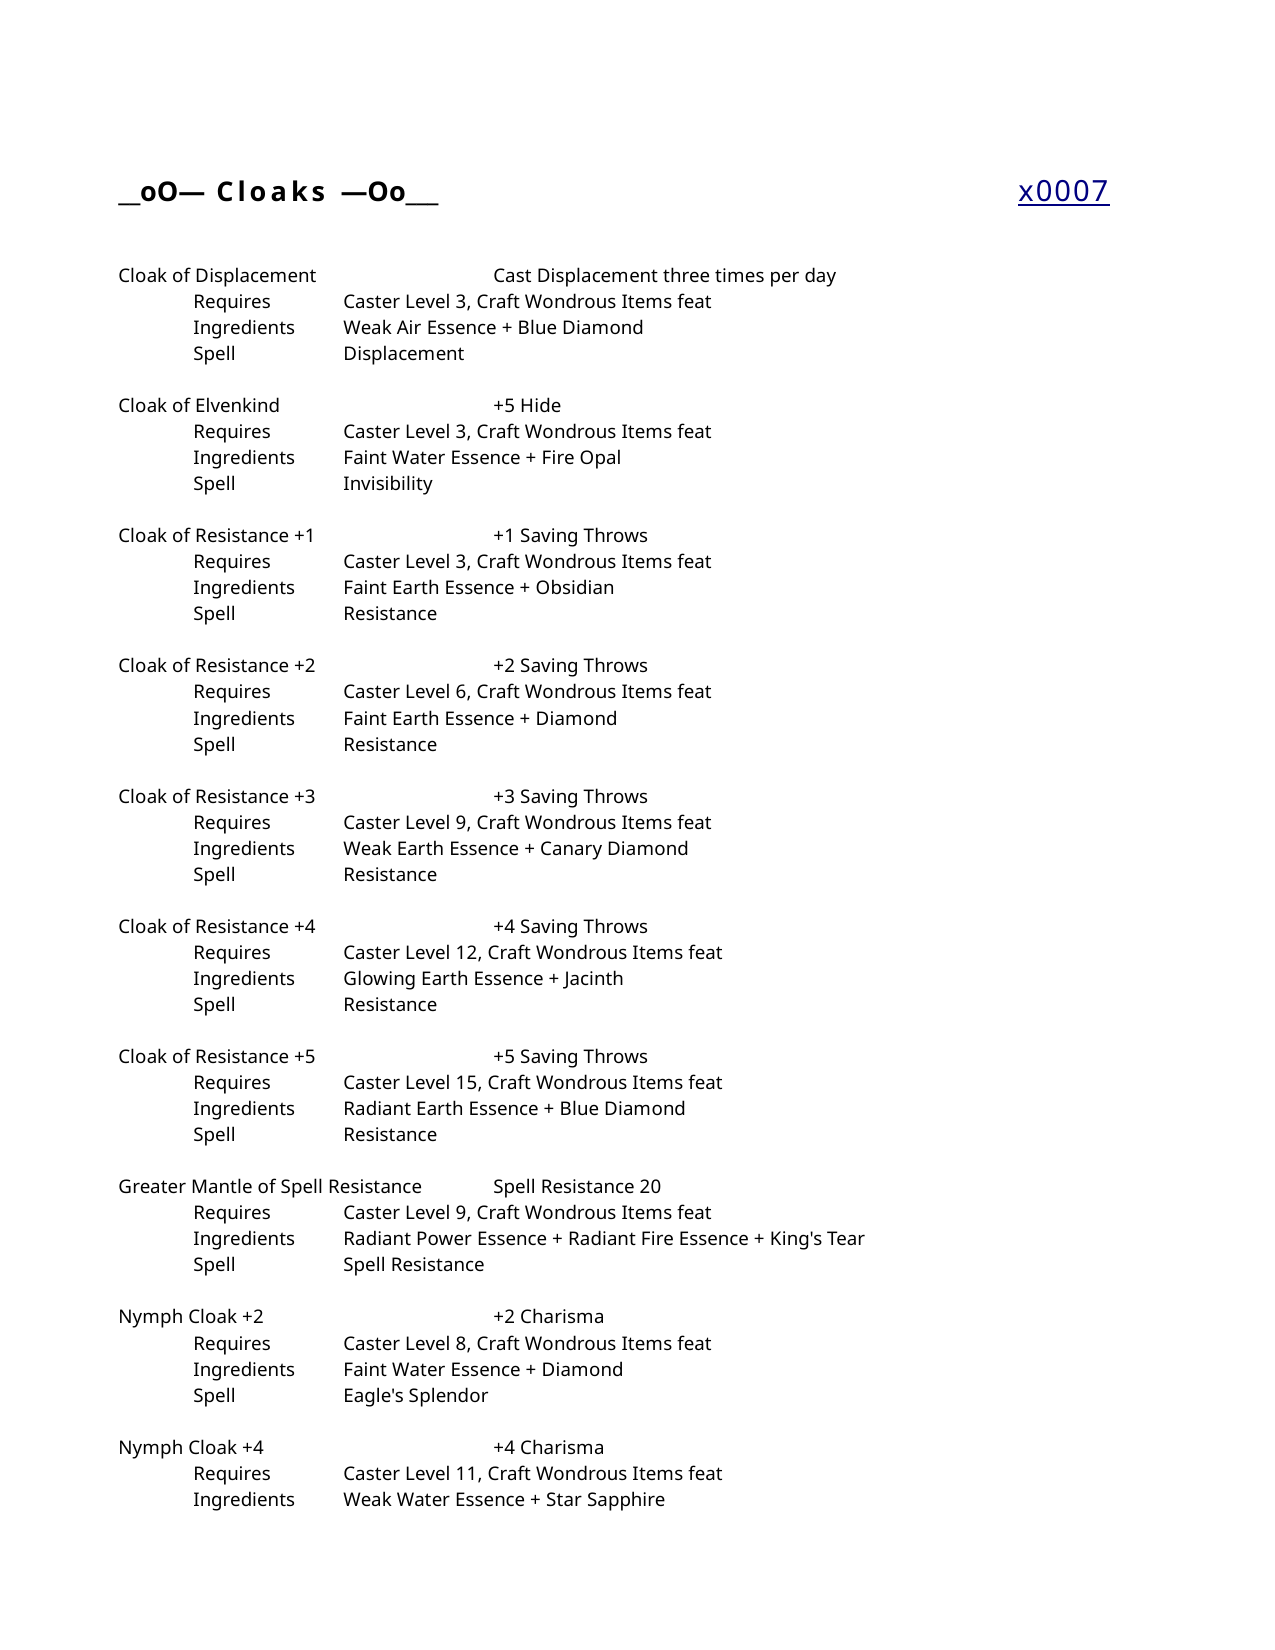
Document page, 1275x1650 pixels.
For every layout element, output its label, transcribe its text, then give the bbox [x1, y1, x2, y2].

text Requires Caster Level 8, Craft Wondrous Items feat [118, 1329, 1157, 1356]
text Nymph Cloak +4 +4 Charisma [118, 1434, 1157, 1460]
text Requires Caster Level 15, Craft Wondrous Items feat [118, 1069, 1157, 1095]
text Ingredients Radiant Power Essence + Radiant Fire Essence + King's Tear [118, 1225, 1157, 1251]
text Ingredients Faint Water Essence + Diamond [118, 1356, 1157, 1382]
text Cloak of Resistance +5 +5 Saving Throws [118, 1043, 1157, 1069]
text Ingredients Glowing Earth Essence + Jacinth [118, 965, 1157, 991]
text Ingredients Weak Air Essence + Blue Diamond [118, 314, 1157, 340]
text Ingredients Weak Water Essence + Star Sapphire [118, 1486, 1157, 1512]
text Spell Invisibility [118, 470, 1157, 496]
text Ingredients Faint Earth Essence + Diamond [118, 704, 1157, 731]
text Cloak of Elvenkind +5 Hide [118, 392, 1157, 418]
text Spell Resistance [118, 600, 1157, 626]
text Requires Caster Level 3, Craft Wondrous Items feat [118, 418, 1157, 444]
text Ingredients Faint Water Essence + Fire Opal [118, 444, 1157, 470]
text Spell Resistance [118, 861, 1157, 887]
text Requires Caster Level 11, Craft Wondrous Items feat [118, 1460, 1157, 1486]
text Spell Spell Resistance [118, 1251, 1157, 1277]
text Spell Eagle's Splendor [118, 1382, 1157, 1408]
text Cloak of Resistance +1 +1 Saving Throws [118, 522, 1157, 548]
text Spell Resistance [118, 1121, 1157, 1147]
text Requires Caster Level 9, Craft Wondrous Items feat [118, 1199, 1157, 1225]
text Requires Caster Level 3, Craft Wondrous Items feat [118, 288, 1157, 314]
text Cloak of Resistance +4 +4 Saving Throws [118, 913, 1157, 939]
text Spell Displacement [118, 340, 1157, 366]
text Cloak of Displacement Cast Displacement three times per day [118, 262, 1157, 288]
text Cloak of Resistance +2 +2 Saving Throws [118, 652, 1157, 678]
text Ingredients Faint Earth Essence + Obsidian [118, 574, 1157, 600]
text Requires Caster Level 6, Craft Wondrous Items feat [118, 678, 1157, 704]
text Spell Resistance [118, 731, 1157, 757]
text Cloak of Resistance +3 +3 Saving Throws [118, 783, 1157, 809]
text Requires Caster Level 3, Craft Wondrous Items feat [118, 548, 1157, 574]
text Ingredients Weak Earth Essence + Canary Diamond [118, 835, 1157, 861]
text Requires Caster Level 12, Craft Wondrous Items feat [118, 939, 1157, 965]
text Requires Caster Level 9, Craft Wondrous Items feat [118, 809, 1157, 835]
text Greater Mantle of Spell Resistance Spell Resistance 20 [118, 1173, 1157, 1199]
text Spell Resistance [118, 991, 1157, 1017]
text Ingredients Radiant Earth Essence + Blue Diamond [118, 1095, 1157, 1121]
text Nymph Cloak +2 +2 Charisma [118, 1303, 1157, 1329]
text __oO— Cloaks —Oo___ x0007 [118, 170, 1157, 210]
